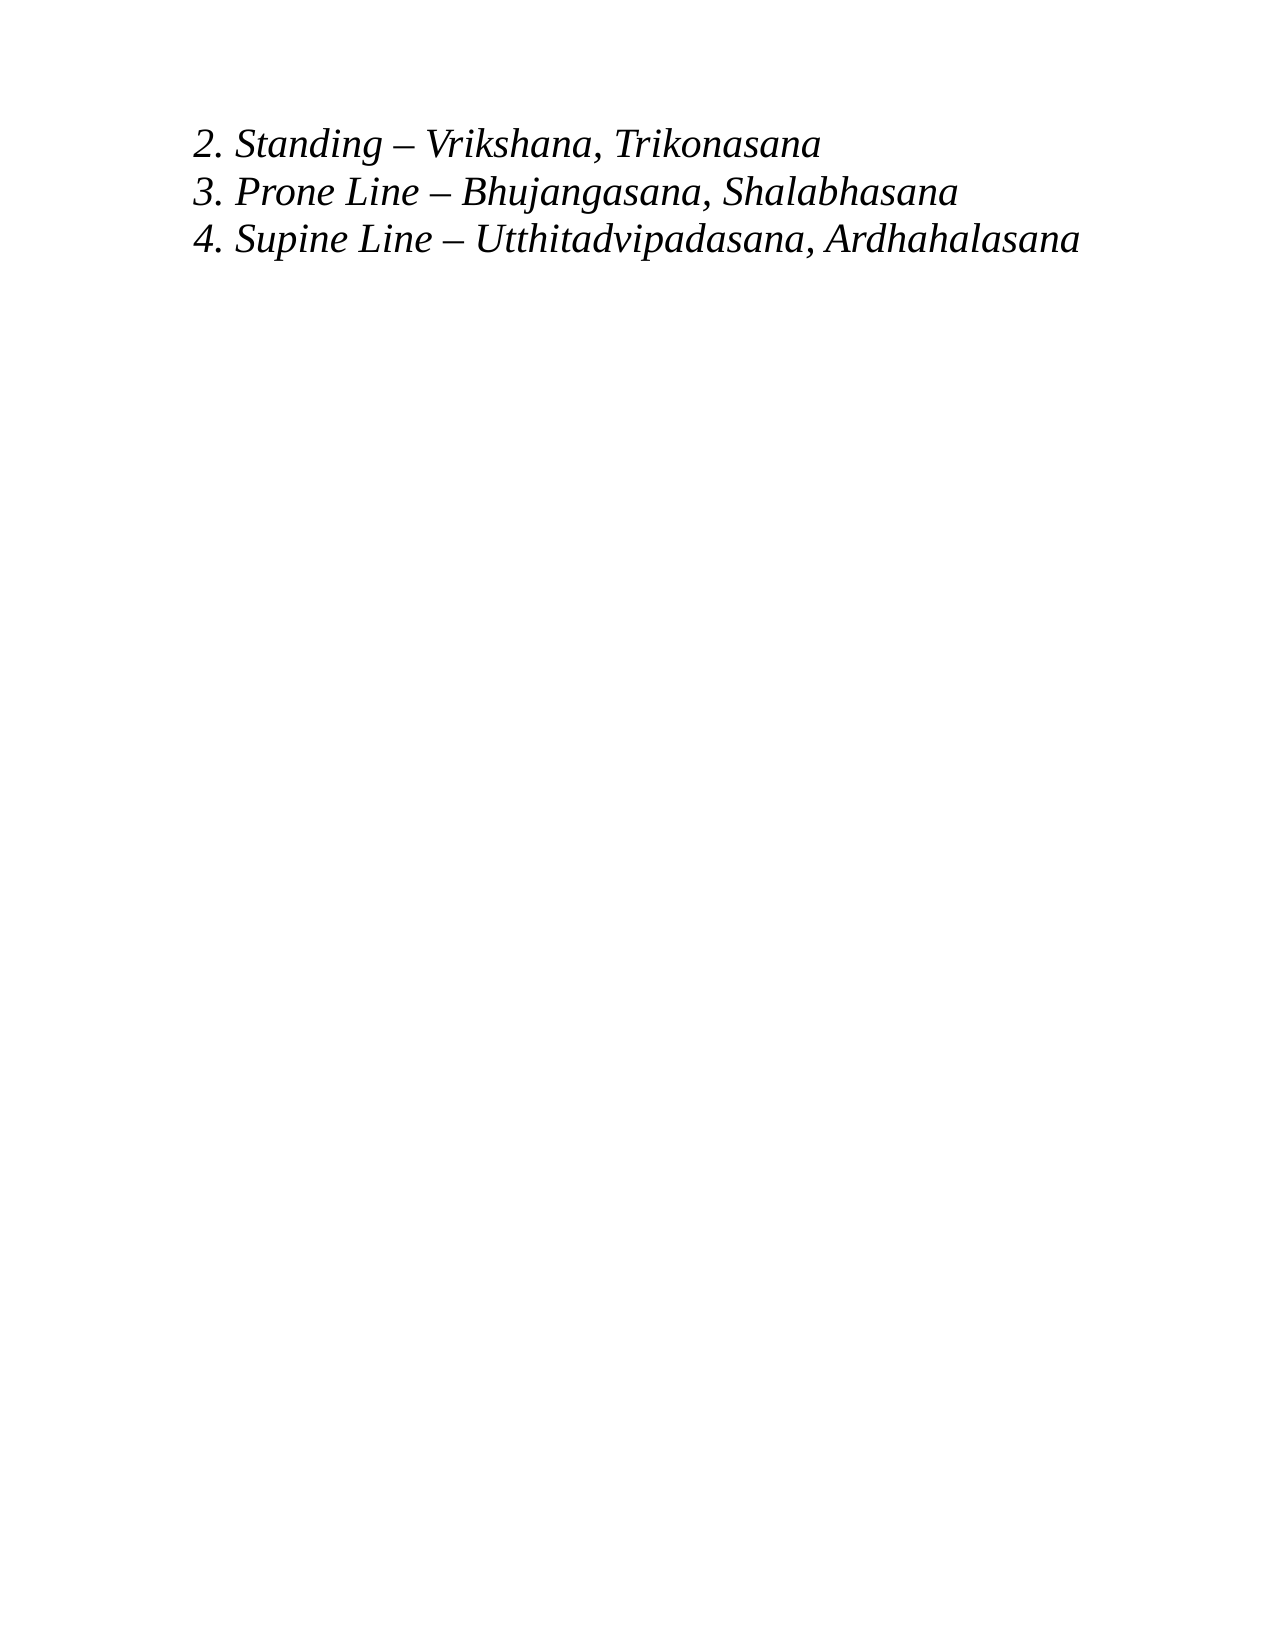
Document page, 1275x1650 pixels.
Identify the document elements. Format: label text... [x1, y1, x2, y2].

list 3. Prone Line – Bhujangasana, Shalabhasana [156, 166, 1157, 214]
list 4. Supine Line – Utthitadvipadasana, Ardhahalasana [156, 214, 1157, 262]
list 2. Standing – Vrikshana, Trikonasana [156, 118, 1157, 166]
